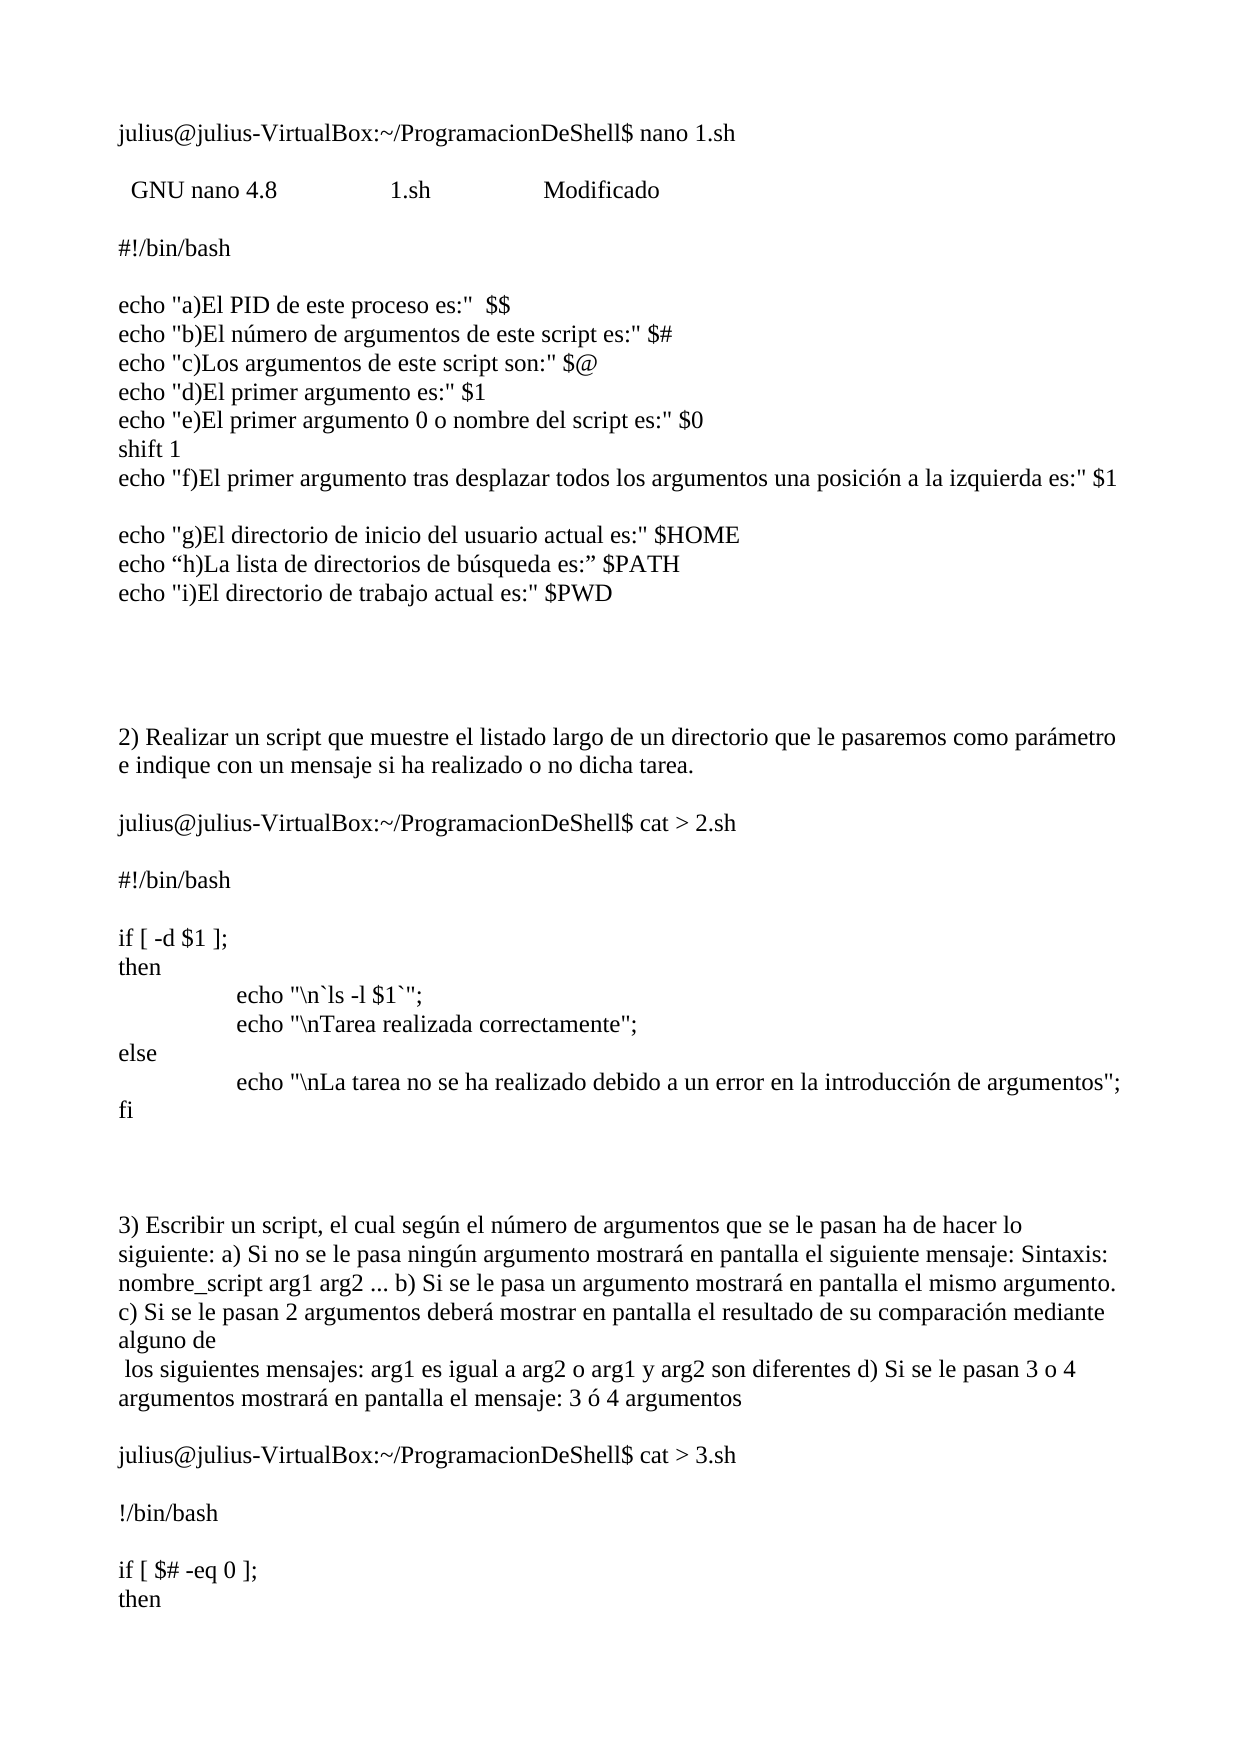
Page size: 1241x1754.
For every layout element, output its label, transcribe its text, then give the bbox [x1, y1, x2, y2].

text julius@julius-VirtualBox:~/ProgramacionDeShell$ nano 1.sh GNU nano 4.8 1.sh Modificado #!/bin/bash echo "a)El PID de este proceso es:" $$ echo "b)El número de argumentos de este script es:" $# echo "c)Los argumentos de este script son:" $@ echo "d)El primer argumento es:" $1 echo "e)El primer argumento 0 o nombre del script es:" $0 shift 1 echo "f)El primer argumento tras desplazar todos los argumentos una posición a la izquierda es:" $1 echo "g)El directorio de inicio del usuario actual es:" $HOME echo “h)La lista de directorios de búsqueda es:” $PATH echo "i)El directorio de trabajo actual es:" $PWD 2) Realizar un script que muestre el listado largo de un directorio que le pasaremos como parámetro e indique con un mensaje si ha realizado o no dicha tarea. julius@julius-VirtualBox:~/ProgramacionDeShell$ cat > 2.sh #!/bin/bash if [ -d $1 ]; then echo "\n`ls -l $1`"; echo "\nTarea realizada correctamente"; else echo "\nLa tarea no se ha realizado debido a un error en la introducción de argumentos"; fi 3) Escribir un script, el cual según el número de argumentos que se le pasan ha de hacer lo siguiente: a) Si no se le pasa ningún argumento mostrará en pantalla el siguiente mensaje: Sintaxis: nombre_script arg1 arg2 ... b) Si se le pasa un argumento mostrará en pantalla el mismo argumento. c) Si se le pasan 2 argumentos deberá mostrar en pantalla el resultado de su comparación mediante alguno de [118, 118, 1122, 1354]
text los siguientes mensajes: arg1 es igual a arg2 o arg1 y arg2 son diferentes d) Si se le pasan 3 o 4 argumentos mostrará en pantalla el mensaje: 3 ó 4 argumentos julius@julius-VirtualBox:~/ProgramacionDeShell$ cat > 3.sh !/bin/bash if [ $# -eq 0 ]; then [118, 1354, 1122, 1613]
